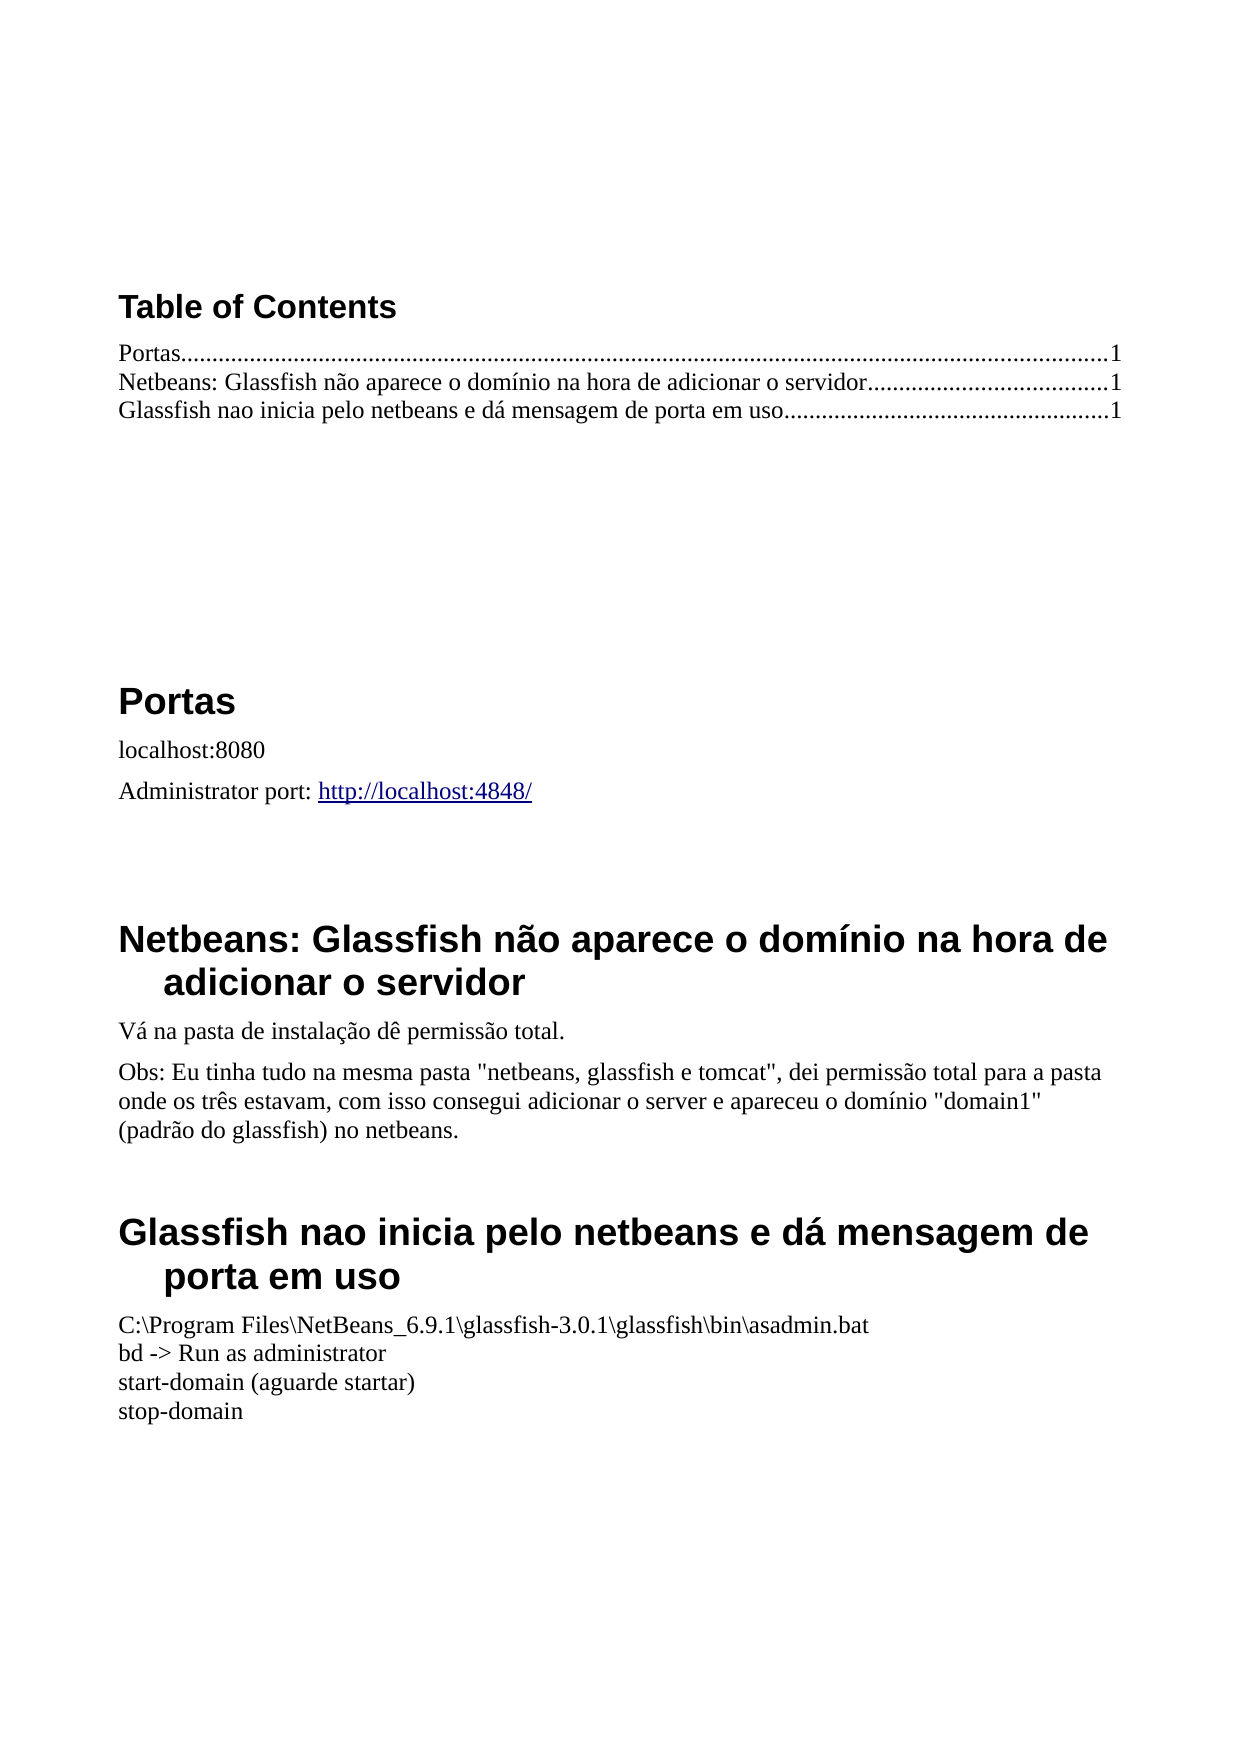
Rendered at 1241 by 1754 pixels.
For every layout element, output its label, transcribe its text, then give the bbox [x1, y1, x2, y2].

text localhost:8080 [118, 735, 1122, 764]
subtitle Glassfish nao inicia pelo netbeans e dá mensagem de porta em uso [118, 1210, 1122, 1297]
text Glassfish nao inicia pelo netbeans e dá mensagem de porta em uso 1 [118, 395, 1122, 424]
text Administrator port: http://localhost:4848/ [118, 776, 1122, 805]
text bd -> Run as administrator [118, 1338, 1122, 1367]
subtitle Portas [118, 679, 1122, 723]
text Obs: Eu tinha tudo na mesma pasta "netbeans, glassfish e tomcat", dei permissão total para a pasta onde os três estavam, com isso consegui adicionar o server e apareceu o domínio "domain1" (padrão do glassfish) no netbeans. [118, 1057, 1122, 1144]
text C:\Program Files\NetBeans_6.9.1\glassfish-3.0.1\glassfish\bin\asadmin.bat [118, 1310, 1122, 1338]
subtitle Table of Contents [118, 287, 1122, 325]
text Portas 1 [118, 338, 1122, 367]
text Netbeans: Glassfish não aparece o domínio na hora de adicionar o servidor 1 [118, 367, 1122, 395]
text stop-domain [118, 1396, 1122, 1425]
text start-domain (aguarde startar) [118, 1367, 1122, 1396]
subtitle Netbeans: Glassfish não aparece o domínio na hora de adicionar o servidor [118, 916, 1122, 1004]
text Vá na pasta de instalação dê permissão total. [118, 1016, 1122, 1045]
